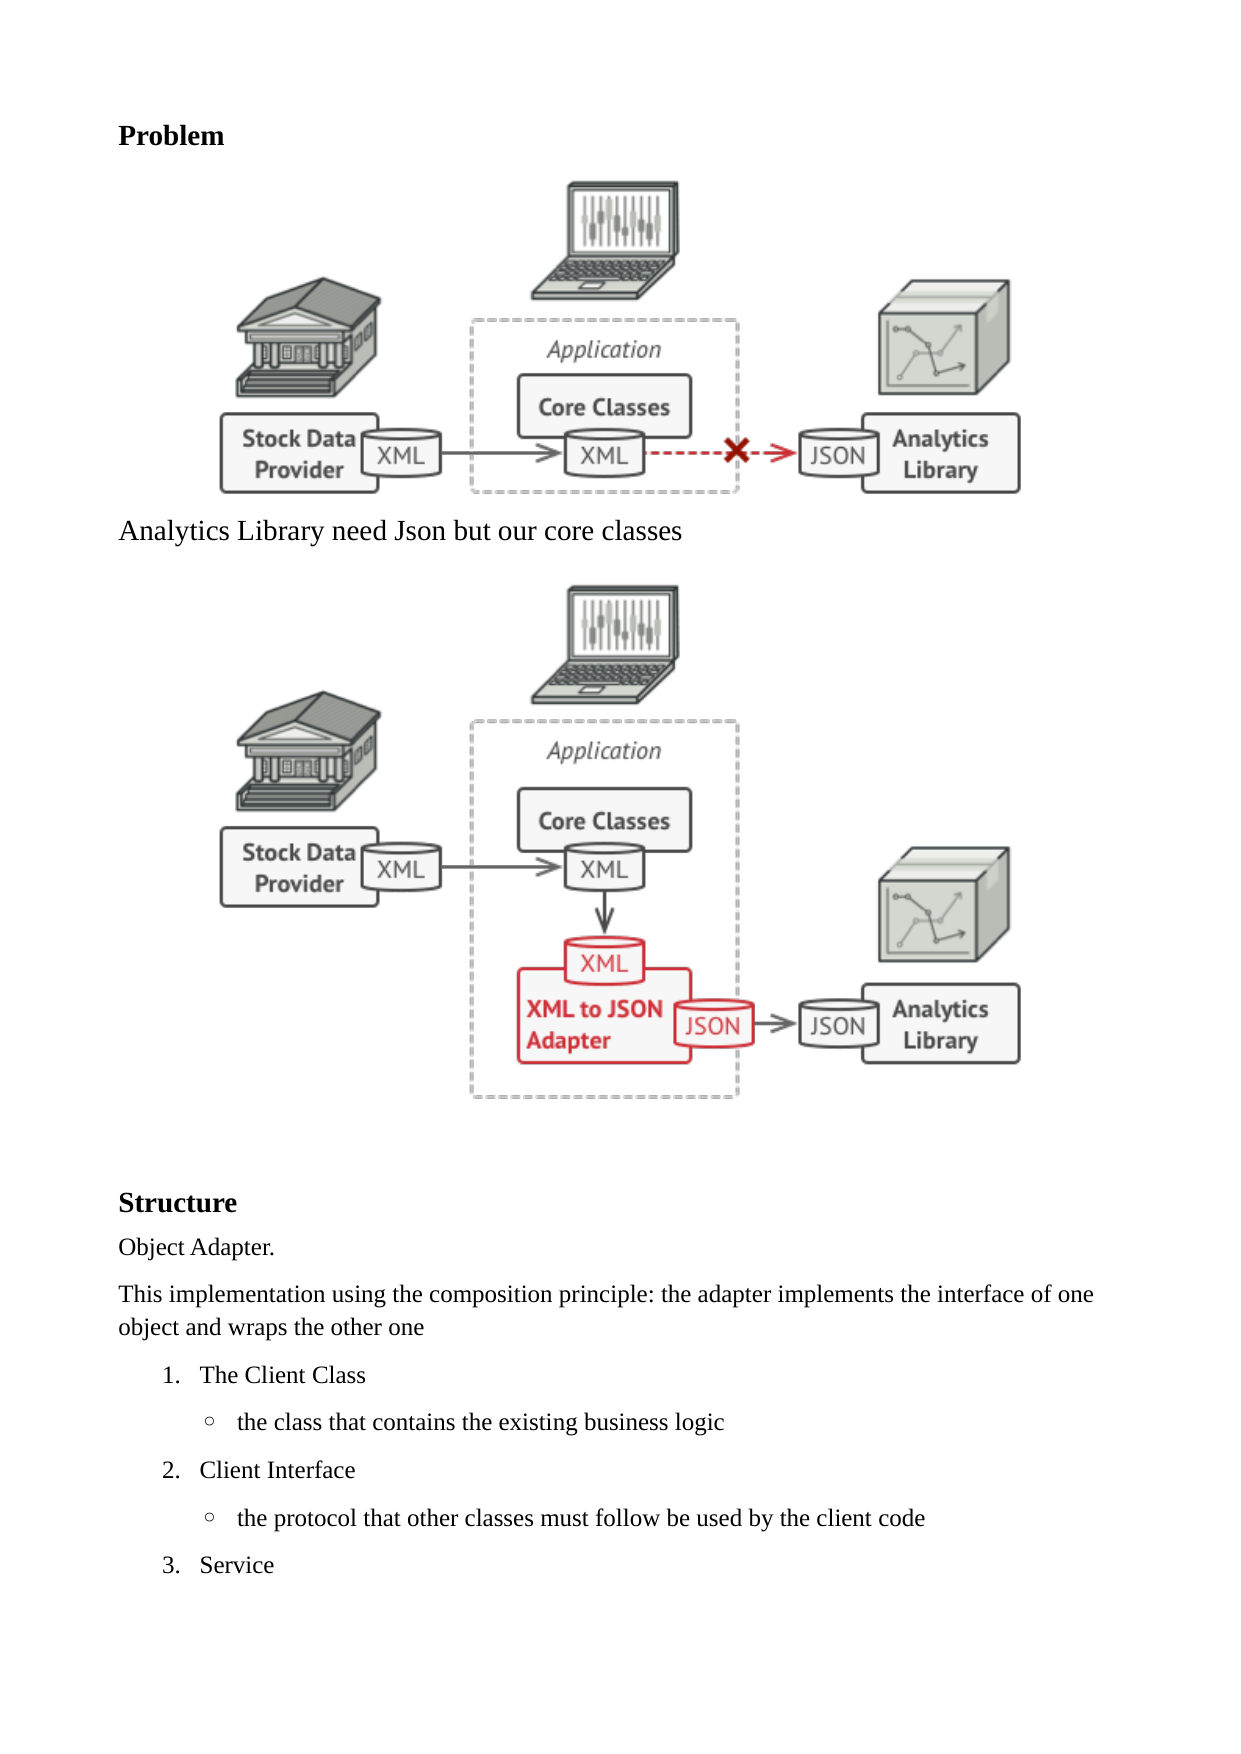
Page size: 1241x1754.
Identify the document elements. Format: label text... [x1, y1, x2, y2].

subtitle Structure [118, 1186, 1122, 1219]
subtitle Problem [118, 118, 1122, 152]
text Analytics Library need Json but our core classes [118, 164, 1122, 546]
list Service [162, 1550, 1122, 1579]
list The Client Class [162, 1360, 1122, 1389]
list the protocol that other classes must follow be used by the client code [199, 1503, 1122, 1531]
list the class that contains the existing business logic [199, 1407, 1122, 1436]
picture [206, 164, 1035, 508]
text Object Adapter. [118, 1232, 1122, 1260]
picture [206, 566, 1035, 1113]
text This implementation using the composition principle: the adapter implements the interface of one object and wraps the other one [118, 1279, 1122, 1341]
list Client Interface [162, 1455, 1122, 1484]
